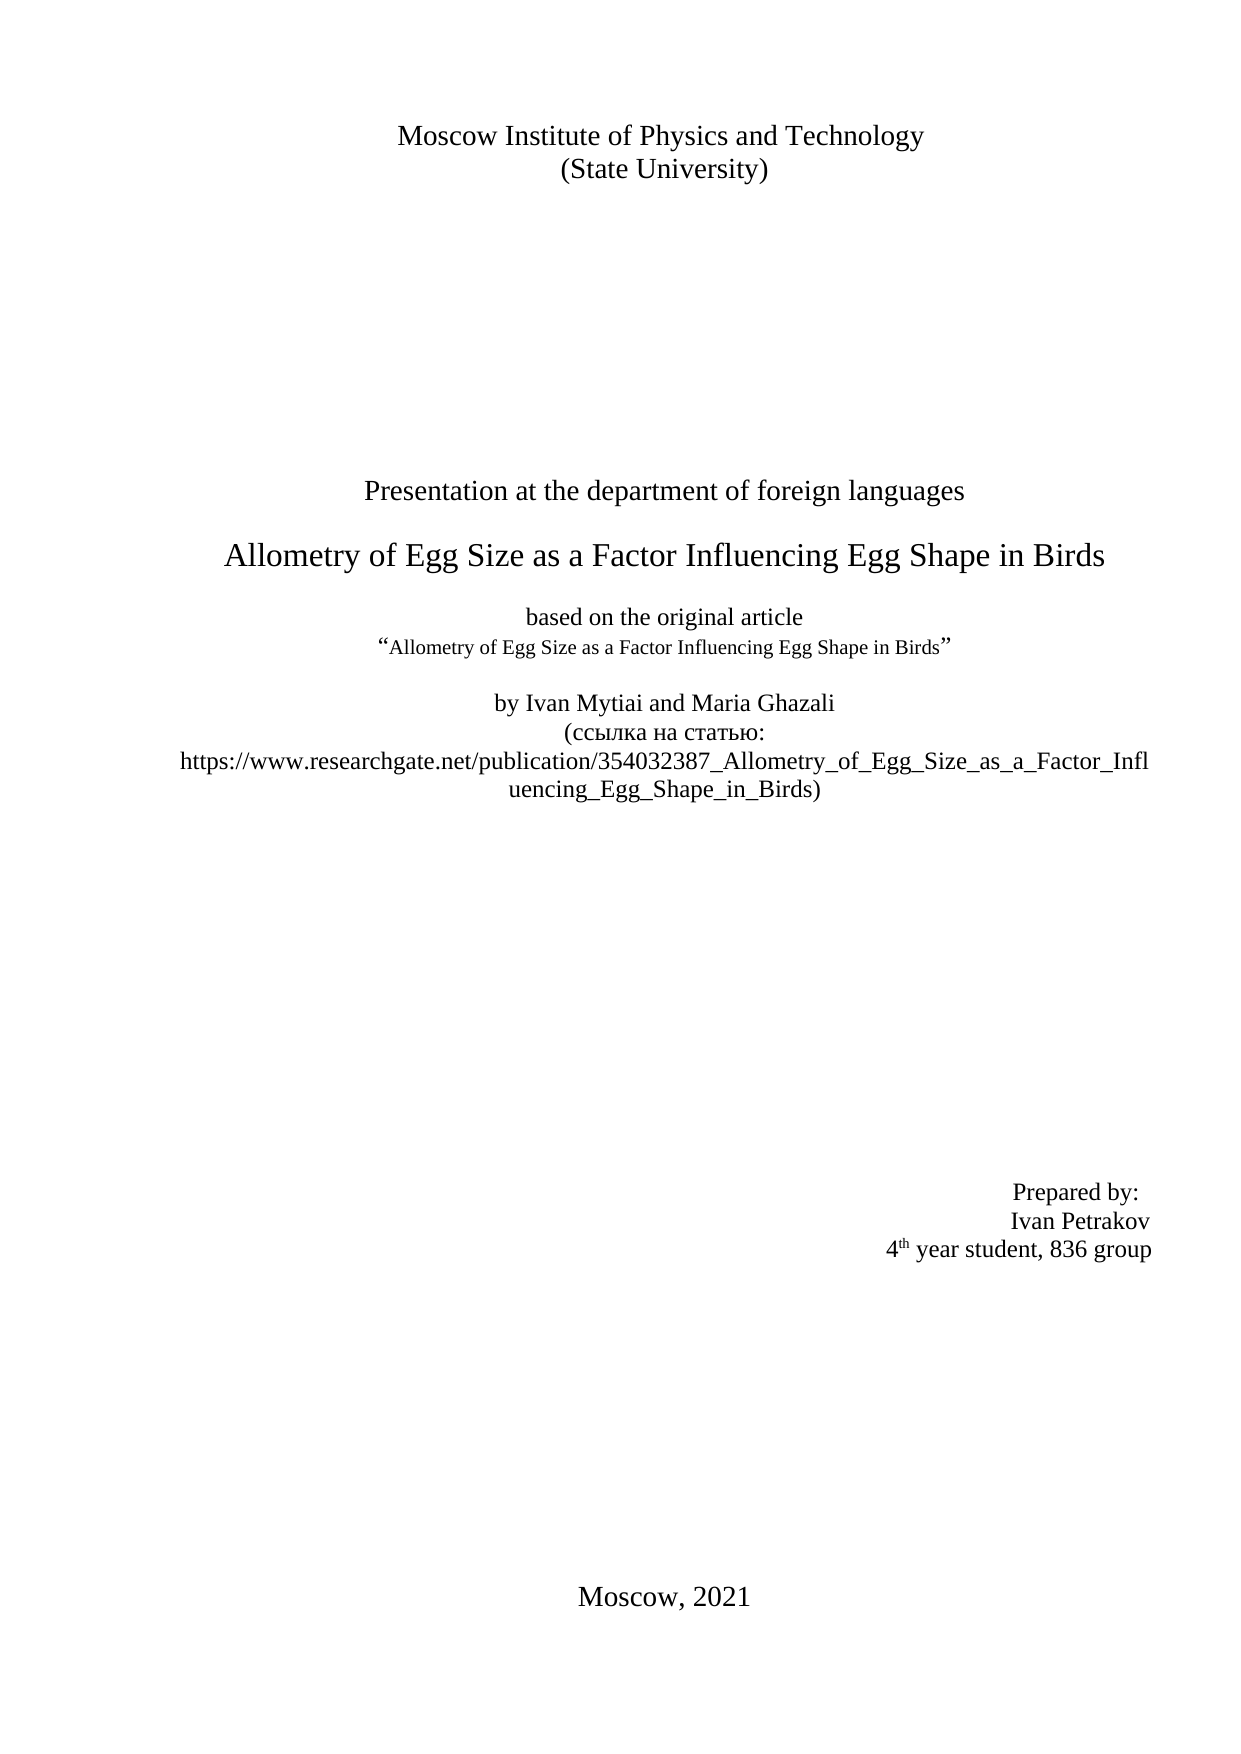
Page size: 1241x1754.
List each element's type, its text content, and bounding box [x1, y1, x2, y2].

text Allometry of Egg Size as a Factor Influencing Egg Shape in Birds [177, 535, 1152, 573]
text Moscow, 2021 [177, 1579, 1152, 1613]
text “Allometry of Egg Size as a Factor Influencing Egg Shape in Birds” [177, 631, 1152, 659]
text 4th year student, 836 group [177, 1234, 1152, 1263]
text Moscow Institute of Physics and Technology [177, 118, 1152, 152]
text by Ivan Mytiai and Maria Ghazali [177, 688, 1152, 717]
text based on the original article [177, 602, 1152, 631]
text Ivan Petrakov [177, 1206, 1152, 1234]
text (ссылка на статью: https://www.researchgate.net/publication/354032387_Allometry_of_Egg_Size_as_a_Factor_Influencing_Egg_Shape_in_Birds) [177, 717, 1152, 803]
text (State University) [177, 152, 1152, 185]
text Presentation at the department of foreign languages [177, 473, 1152, 506]
text Prepared by: [177, 1177, 1152, 1206]
